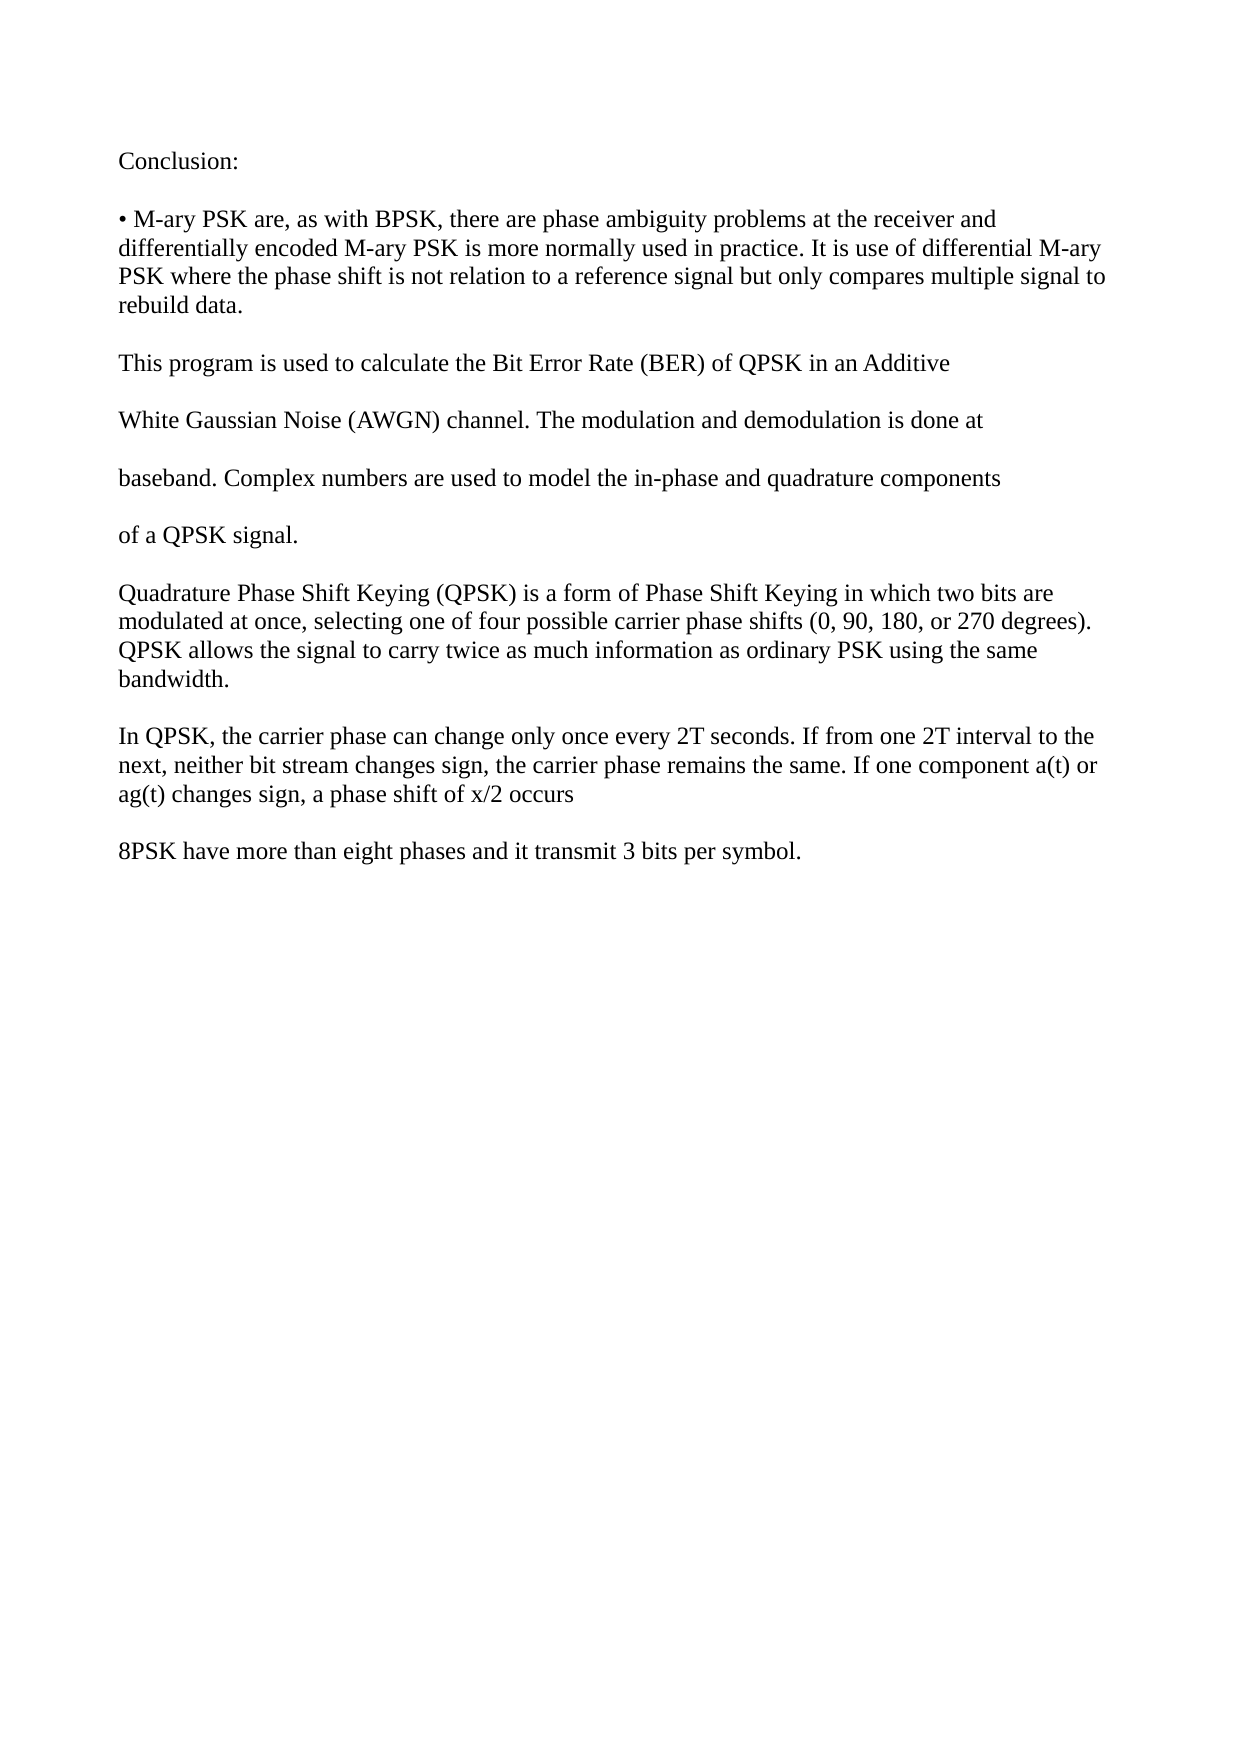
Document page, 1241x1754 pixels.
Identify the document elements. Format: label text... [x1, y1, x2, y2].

text baseband. Complex numbers are used to model the in-phase and quadrature components [118, 463, 1122, 491]
text 8PSK have more than eight phases and it transmit 3 bits per symbol. [118, 836, 1122, 865]
text Conclusion: [118, 146, 1122, 175]
text White Gaussian Noise (AWGN) channel. The modulation and demodulation is done at [118, 405, 1122, 434]
text This program is used to calculate the Bit Error Rate (BER) of QPSK in an Additive [118, 348, 1122, 376]
text of a QPSK signal. [118, 520, 1122, 549]
text In QPSK, the carrier phase can change only once every 2T seconds. If from one 2T interval to the next, neither bit stream changes sign, the carrier phase remains the same. If one component a(t) or ag(t) changes sign, a phase shift of x/2 occurs [118, 721, 1122, 808]
text Quadrature Phase Shift Keying (QPSK) is a form of Phase Shift Keying in which two bits are modulated at once, selecting one of four possible carrier phase shifts (0, 90, 180, or 270 degrees). QPSK allows the signal to carry twice as much information as ordinary PSK using the same bandwidth. [118, 578, 1122, 693]
text • M-ary PSK are, as with BPSK, there are phase ambiguity problems at the receiver and differentially encoded M-ary PSK is more normally used in practice. It is use of differential M-ary PSK where the phase shift is not relation to a reference signal but only compares multiple signal to rebuild data. [118, 204, 1122, 319]
